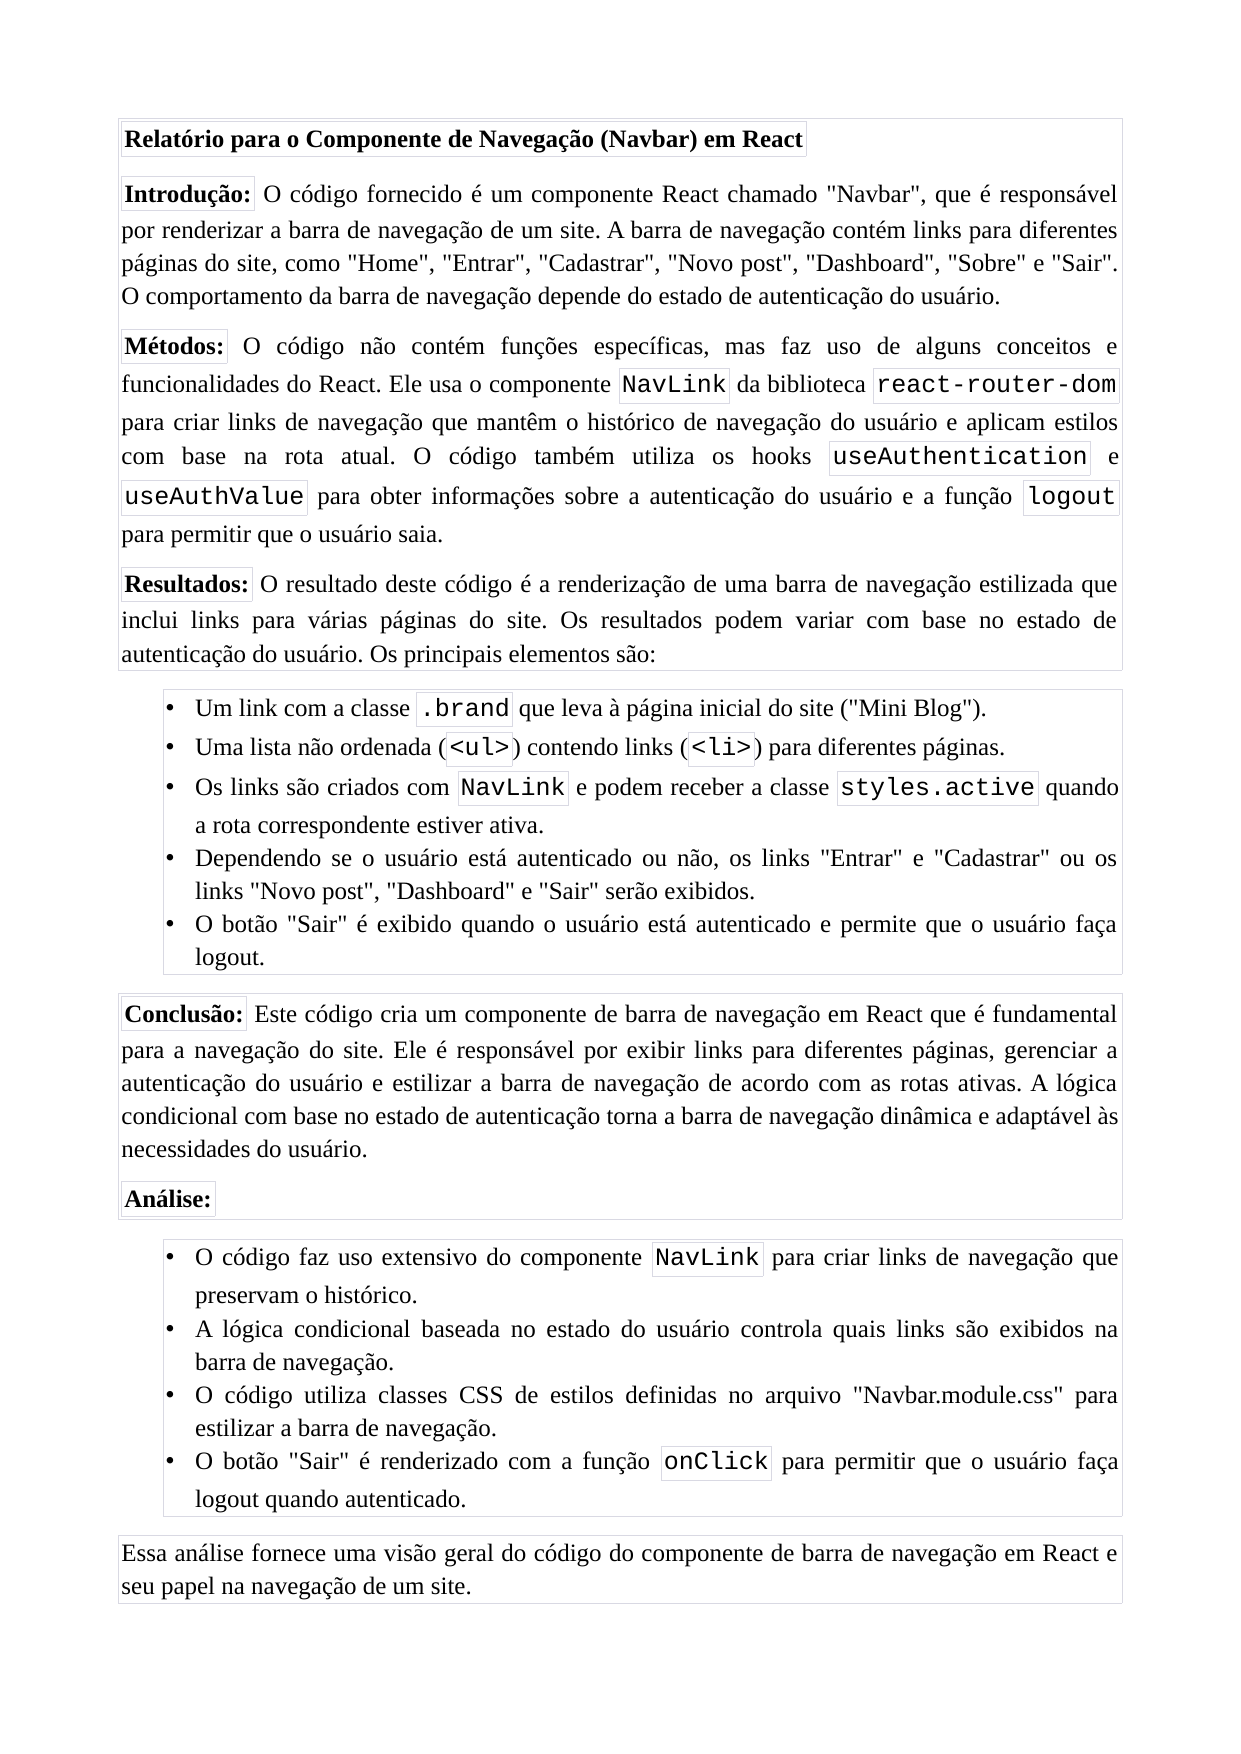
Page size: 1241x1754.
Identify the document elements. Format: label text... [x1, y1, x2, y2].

list Os links são criados com NavLink e podem receber a classe styles.active quando a rota correspondente estiver ativa. [164, 768, 1122, 839]
list O código utiliza classes CSS de estilos definidas no arquivo "Navbar.module.css" para estilizar a barra de navegação. [164, 1377, 1122, 1441]
text Análise: [119, 1178, 1122, 1219]
list Dependendo se o usuário está autenticado ou não, os links "Entrar" e "Cadastrar" ou os links "Novo post", "Dashboard" e "Sair" serão exibidos. [164, 840, 1122, 905]
list O botão "Sair" é exibido quando o usuário está autenticado e permite que o usuário faça logout. [164, 906, 1122, 974]
text Introdução: O código fornecido é um componente React chamado "Navbar", que é responsável por renderizar a barra de navegação de um site. A barra de navegação contém links para diferentes páginas do site, como "Home", "Entrar", "Cadastrar", "Novo post", "Dashboard", "Sobre" e "Sair". O comportamento da barra de navegação depende do estado de autenticação do usuário. [119, 173, 1122, 309]
list Uma lista não ordenada (<ul>) contendo links (<li>) para diferentes páginas. [164, 729, 1122, 766]
text Métodos: O código não contém funções específicas, mas faz uso de alguns conceitos e funcionalidades do React. Ele usa o componente NavLink da biblioteca react-router-dom para criar links de navegação que mantêm o histórico de navegação do usuário e aplicam estilos com base na rota atual. O código também utiliza os hooks useAuthentication e useAuthValue para obter informações sobre a autenticação do usuário e a função logout para permitir que o usuário saia. [119, 325, 1122, 548]
list O código faz uso extensivo do componente NavLink para criar links de navegação que preservam o histórico. [164, 1240, 1122, 1309]
text Relatório para o Componente de Navegação (Navbar) em React [119, 119, 1122, 156]
list A lógica condicional baseada no estado do usuário controla quais links são exibidos na barra de navegação. [164, 1311, 1122, 1375]
text Resultados: O resultado deste código é a renderização de uma barra de navegação estilizada que inclui links para várias páginas do site. Os resultados podem variar com base no estado de autenticação do usuário. Os principais elementos são: [119, 563, 1122, 670]
list Um link com a classe .brand que leva à página inicial do site ("Mini Blog"). [164, 690, 1122, 727]
text Essa análise fornece uma visão geral do código do componente de barra de navegação em React e seu papel na navegação de um site. [119, 1536, 1122, 1603]
list O botão "Sair" é renderizado com a função onClick para permitir que o usuário faça logout quando autenticado. [164, 1443, 1122, 1516]
text Conclusão: Este código cria um componente de barra de navegação em React que é fundamental para a navegação do site. Ele é responsável por exibir links para diferentes páginas, gerenciar a autenticação do usuário e estilizar a barra de navegação de acordo com as rotas ativas. A lógica condicional com base no estado de autenticação torna a barra de navegação dinâmica e adaptável às necessidades do usuário. [119, 994, 1122, 1162]
